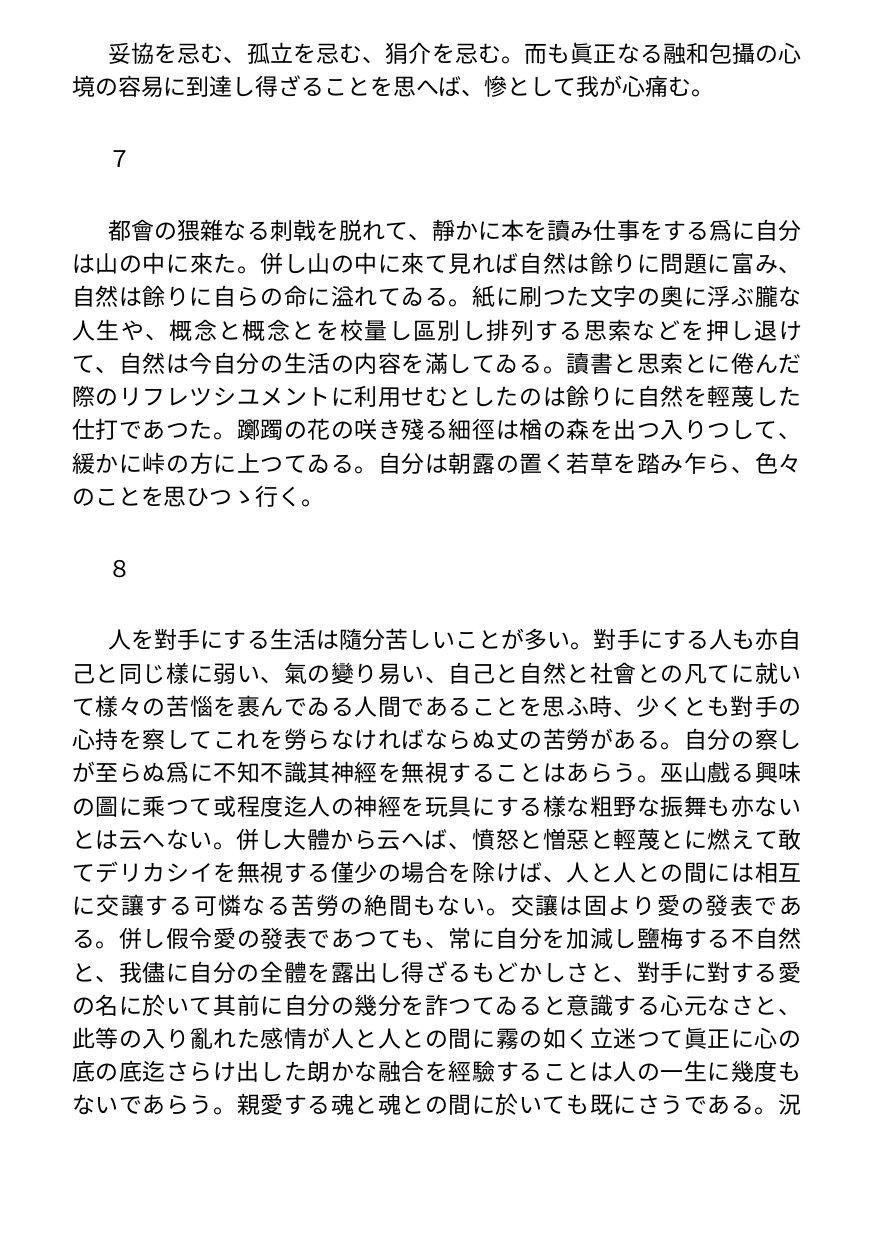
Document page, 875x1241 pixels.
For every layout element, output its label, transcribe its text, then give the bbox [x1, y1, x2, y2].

text 都會の猥雜なる刺戟を脱れて、靜かに本を讀み仕事をする爲に自分は山の中に來た。併し山の中に來て見れば自然は餘りに問題に富み、自然は餘りに自らの命に溢れてゐる。紙に刷つた文字の奧に浮ぶ朧な人生や、概念と概念とを校量し區別し排列する思索などを押し退けて、自然は今自分の生活の内容を滿してゐる。讀書と思索とに倦んだ際のリフレツシユメントに利用せむとしたのは餘りに自然を輕蔑した仕打であつた。躑躅の花の咲き殘る細徑は楢の森を出つ入りつして、緩かに峠の方に上つてゐる。自分は朝露の置く若草を踏み乍ら、色々のことを思ひつゝ行く。 [72, 213, 802, 512]
text ７ [72, 141, 802, 174]
text 妥協を忌む、孤立を忌む、狷介を忌む。而も眞正なる融和包攝の心境の容易に到達し得ざることを思へば、慘として我が心痛む。 [72, 36, 802, 102]
text 人を對手にする生活は隨分苦しいことが多い。對手にする人も亦自己と同じ樣に弱い、氣の變り易い、自己と自然と社會との凡てに就いて樣々の苦惱を裹んでゐる人間であることを思ふ時、少くとも對手の心持を察してこれを勞らなければならぬ丈の苦勞がある。自分の察しが至らぬ爲に不知不識其神經を無視することはあらう。巫山戲る興味の圖に乘つて或程度迄人の神經を玩具にする樣な粗野な振舞も亦ないとは云へない。併し大體から云へば、憤怒と憎惡と輕蔑とに燃えて敢てデリカシイを無視する僅少の場合を除けば、人と人との間には相互に交讓する可憐なる苦勞の絶間もない。交讓は固より愛の發表である。併し假令愛の發表であつても、常に自分を加減し鹽梅する不自然と、我儘に自分の全體を露出し得ざるもどかしさと、對手に對する愛の名に於いて其前に自分の幾分を詐つてゐると意識する心元なさと、此等の入り亂れた感情が人と人との間に霧の如く立迷つて眞正に心の底の底迄さらけ出した朗かな融合を經驗することは人の一生に幾度もないであらう。親愛する魂と魂との間に於いても既にさうである。況 [72, 622, 802, 1121]
text ８ [72, 550, 802, 584]
